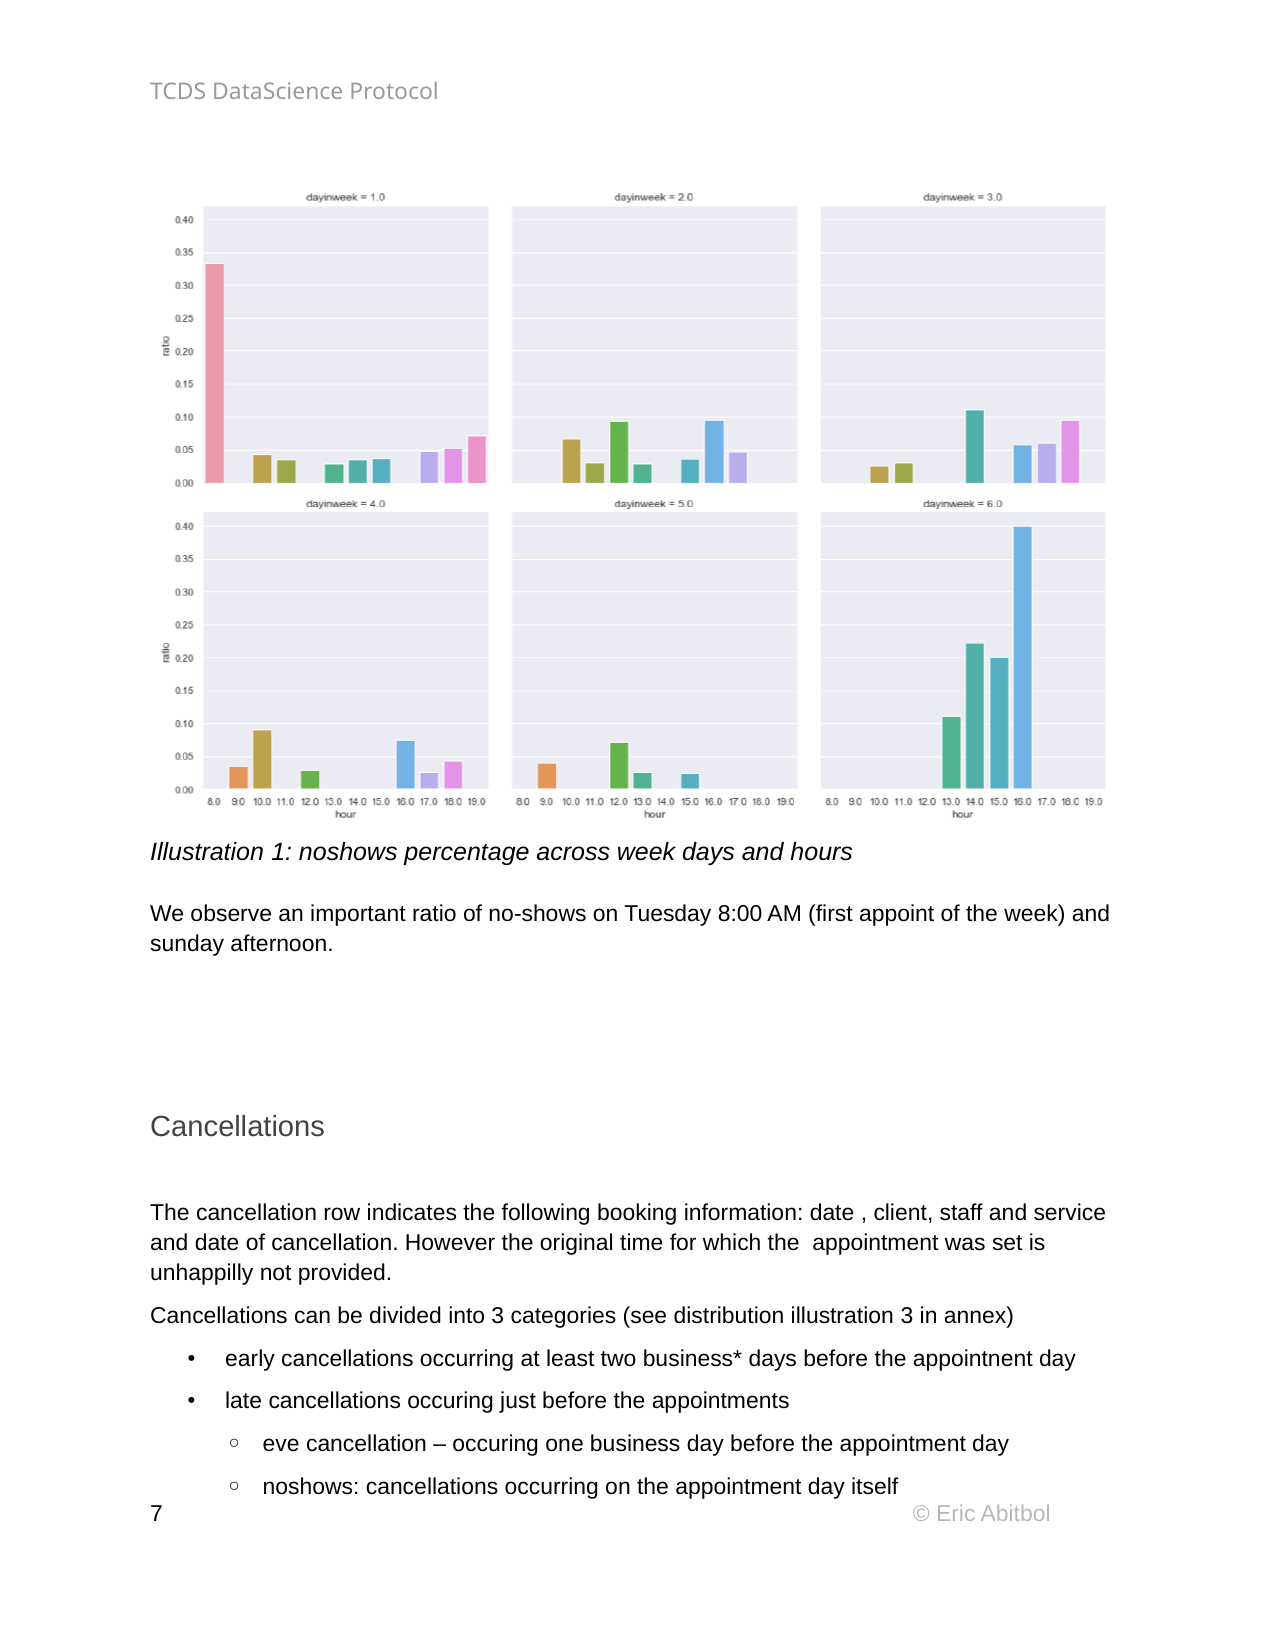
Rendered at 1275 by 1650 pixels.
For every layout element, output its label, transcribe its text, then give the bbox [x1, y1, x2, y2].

text The cancellation row indicates the following booking information: date , client, staff and service and date of cancellation. However the original time for which the appointment was set is unhappilly not provided. [150, 1199, 1125, 1286]
list eve cancellation – occuring one business day before the appointment day [225, 1430, 1125, 1457]
text Cancellations can be divided into 3 categories (see distribution illustration 3 in annex) [150, 1302, 1125, 1328]
text Illustration 1: noshows percentage across week days and hours [150, 828, 1125, 866]
list late cancellations occuring just before the appointments [187, 1387, 1125, 1414]
picture [150, 180, 1125, 828]
list early cancellations occurring at least two business* days before the appointnent day [187, 1345, 1125, 1371]
subtitle Cancellations [150, 1109, 1125, 1143]
text We observe an important ratio of no-shows on Tuesday 8:00 AM (first appoint of the week) and sunday afternoon. [150, 900, 1125, 957]
list noshows: cancellations occurring on the appointment day itself [225, 1473, 1125, 1499]
